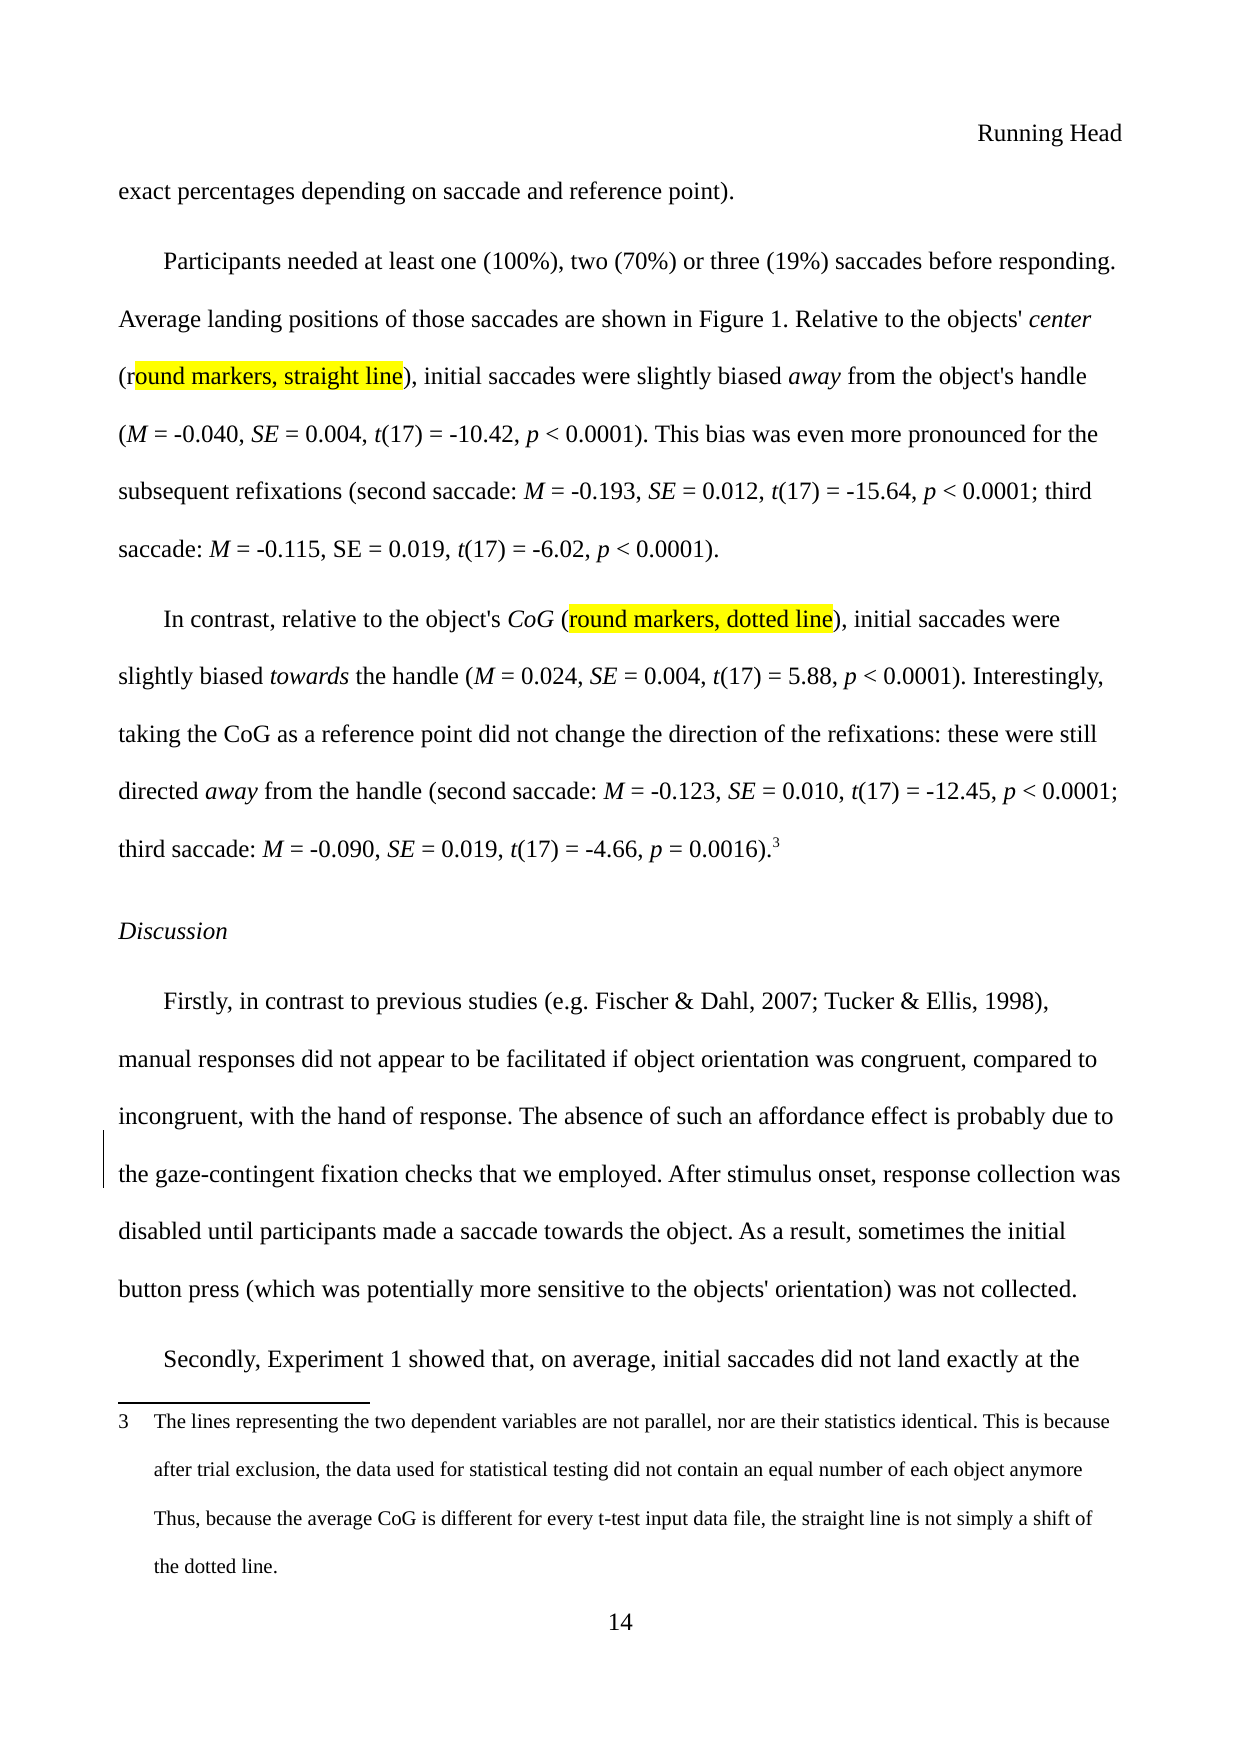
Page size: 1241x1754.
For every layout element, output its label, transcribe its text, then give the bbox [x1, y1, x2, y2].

text In contrast, relative to the object's CoG (round markers, dotted line), initial saccades were slightly biased towards the handle (M = 0.024, SE = 0.004, t(17) = 5.88, p < 0.0001). Interestingly, taking the CoG as a reference point did not change the direction of the refixations: these were still directed away from the handle (second saccade: M = -0.123, SE = 0.010, t(17) = -12.45, p < 0.0001; third saccade: M = -0.090, SE = 0.019, t(17) = -4.66, p = 0.0016). [118, 604, 1122, 863]
subtitle Discussion [118, 916, 1122, 945]
text Participants needed at least one (100%), two (70%) or three (19%) saccades before responding. Average landing positions of those saccades are shown in Figure 1. Relative to the objects' center (round markers, straight line), initial saccades were slightly biased away from the object's handle (M = -0.040, SE = 0.004, t(17) = -10.42, p < 0.0001). This bias was even more pronounced for the subsequent refixations (second saccade: M = -0.193, SE = 0.012, t(17) = -15.64, p < 0.0001; third saccade: M = -0.115, SE = 0.019, t(17) = -6.02, p < 0.0001). [118, 246, 1122, 563]
text Secondly, Experiment 1 showed that, on average, initial saccades did not land exactly at the objects' absolute center, nor exactly at their CoG, but rather somewhere inbetween. Strikingly, we can therefore interpret the landing position as being biased away from or towards the handle, depending on which reference point we take, Moreover, the CoG hypothesis cannot be ruled out either. After all, it is possible that participants did aim to saccade towards objects' CoG, but systematically undershot this target position (see Supplementary). In order to distinguish between these possibilities, we carried out a second experiment (see below). [118, 1344, 1122, 1373]
text Firstly, in contrast to previous studies (e.g. Fischer & Dahl, 2007; Tucker & Ellis, 1998), manual responses did not appear to be facilitated if object orientation was congruent, compared to incongruent, with the hand of response. The absence of such an affordance effect is probably due to the gaze-contingent fixation checks that we employed. After stimulus onset, response collection was disabled until participants made a saccade towards the object. As a result, sometimes the initial button press (which was potentially more sensitive to the objects' orientation) was not collected. [118, 986, 1122, 1303]
text The lines representing the two dependent variables are not parallel, nor are their statistics identical. This is because after trial exclusion, the data used for statistical testing did not contain an equal number of each object anymore Thus, because the average CoG is different for every t-test input data file, the straight line is not simply a shift of the dotted line. [118, 1409, 1122, 1578]
text exact percentages depending on saccade and reference point). [118, 176, 1122, 205]
